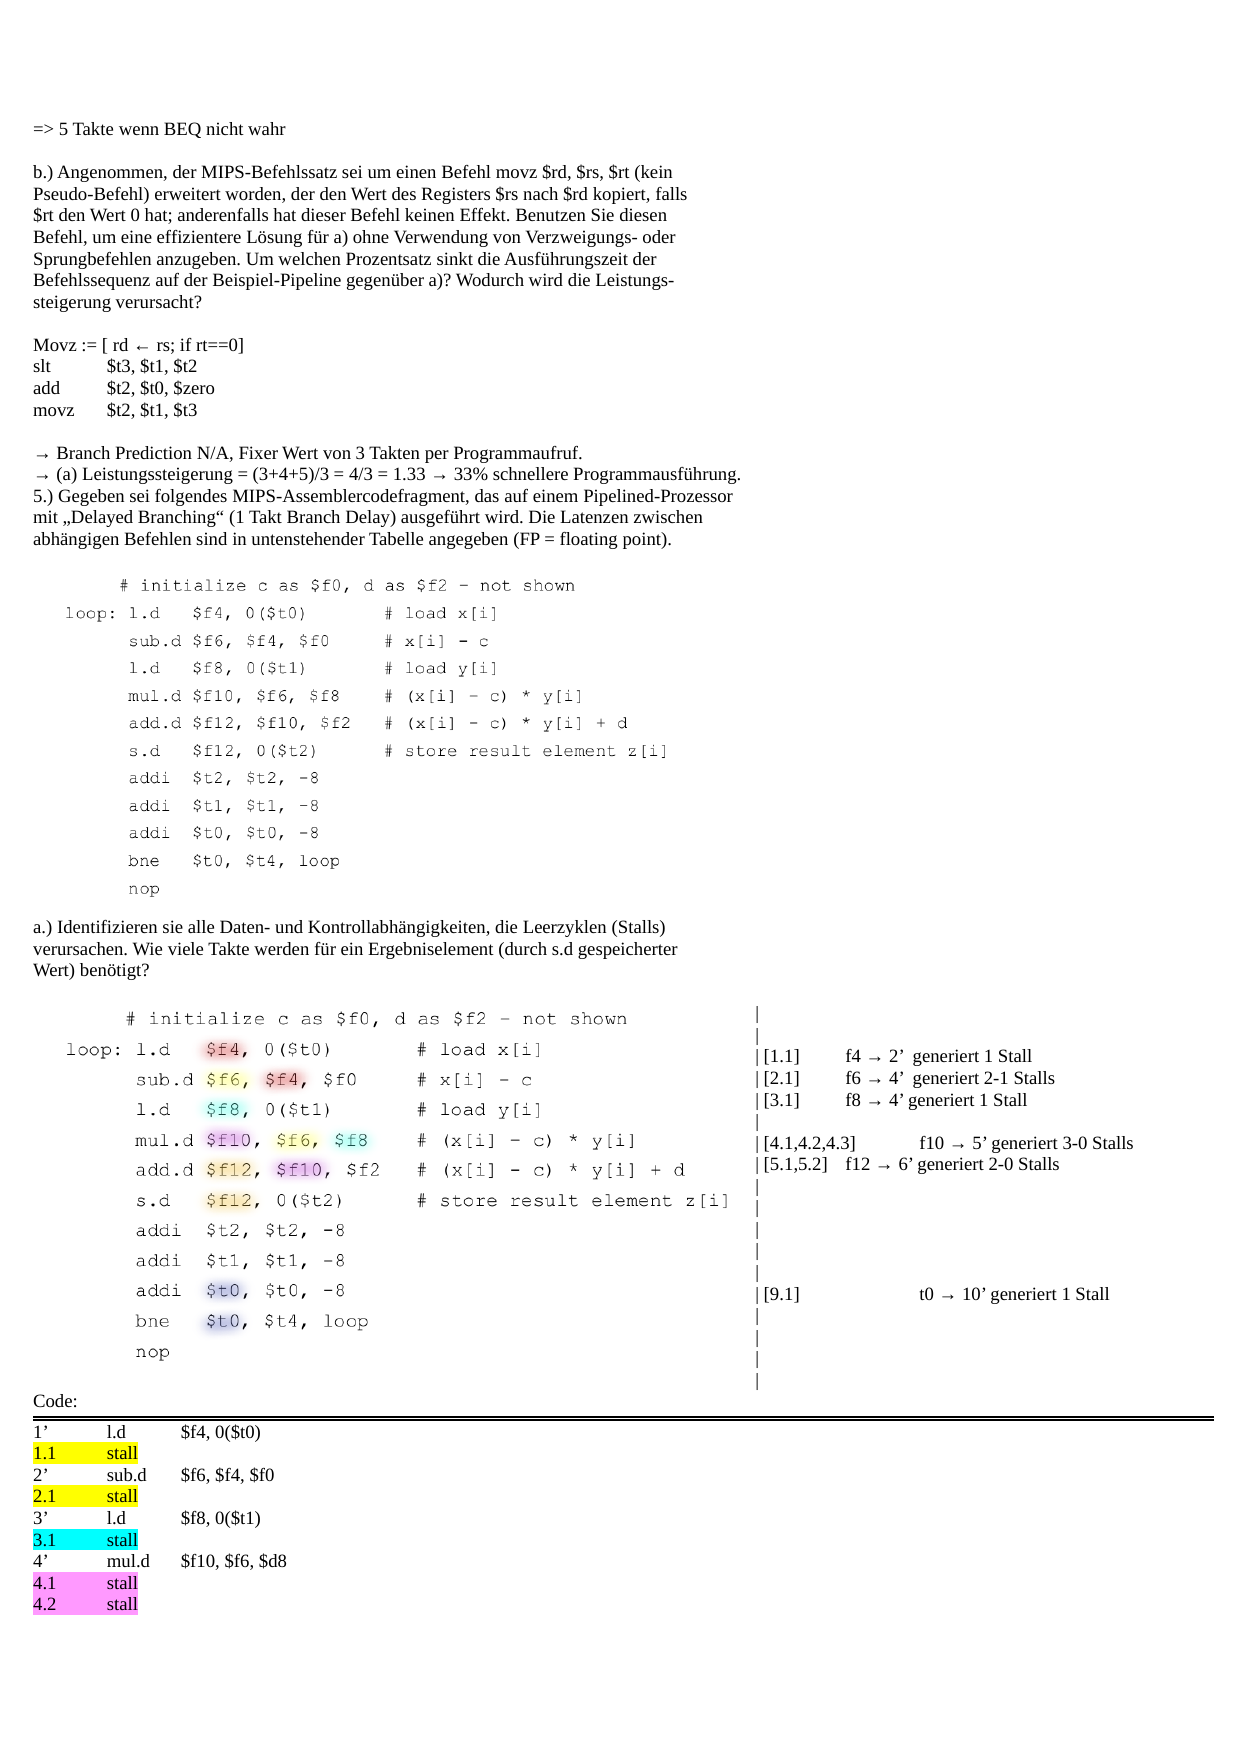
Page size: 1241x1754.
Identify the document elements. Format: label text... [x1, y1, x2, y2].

text 5.) Gegeben sei folgendes MIPS-Assemblercodefragment, das auf einem Pipelined-Prozessor [33, 485, 1214, 506]
text b.) Angenommen, der MIPS-Befehlssatz sei um einen Befehl movz $rd, $rs, $rt (kein [33, 161, 1214, 183]
text [33, 1110, 59, 1132]
text 1’ l.d $f4, 0($t0) [33, 1421, 1214, 1442]
text 4.2 stall [33, 1593, 1214, 1615]
text | [755, 1261, 1214, 1282]
text Code: [33, 1390, 1214, 1416]
text 2.1 stall [33, 1485, 1214, 1507]
text [33, 1347, 59, 1369]
text Wert) benötigt? [33, 959, 1214, 981]
text verursachen. Wie viele Takte werden für ein Ergebniselement (durch s.d gespeicherter [33, 937, 1214, 959]
text [33, 1261, 59, 1282]
text 3.1 stall [33, 1528, 1214, 1550]
picture [59, 1003, 755, 1372]
text [33, 1024, 59, 1045]
text 1.1 stall [33, 1442, 1214, 1464]
text | [755, 1175, 1214, 1196]
text 3’ l.d $f8, 0($t1) [33, 1507, 1214, 1528]
text [33, 1239, 59, 1261]
text [33, 1326, 59, 1347]
text | [3.1] f8 → 4’ generiert 1 Stall [755, 1088, 1214, 1110]
text Befehlssequenz auf der Beispiel-Pipeline gegenüber a)? Wodurch wird die Leistungs- [33, 269, 1214, 291]
text Sprungbefehlen anzugeben. Um welchen Prozentsatz sinkt die Ausführungszeit der [33, 247, 1214, 269]
text Movz := [ rd ← rs; if rt==0] [33, 334, 1214, 355]
text movz $t2, $t1, $t3 [33, 398, 1214, 420]
text Befehl, um eine effizientere Lösung für a) ohne Verwendung von Verzweigungs- oder [33, 226, 1214, 247]
text | [9.1] t0 → 10’ generiert 1 Stall [755, 1282, 1214, 1304]
text | [755, 1326, 1214, 1347]
text | [755, 1218, 1214, 1239]
text [33, 1175, 59, 1196]
text Pseudo-Befehl) erweitert worden, der den Wert des Registers $rs nach $rd kopiert, falls [33, 183, 1214, 204]
text a.) Identifizieren sie alle Daten- und Kontrollabhängigkeiten, die Leerzyklen (Stalls) [33, 916, 1214, 937]
text | [1.1] f4 → 2’ generiert 1 Stall [755, 1045, 1214, 1067]
text → Branch Prediction N/A, Fixer Wert von 3 Takten per Programmaufruf. [33, 442, 1214, 463]
text | [33, 1369, 1214, 1390]
text 4.1 stall [33, 1572, 1214, 1593]
text | [755, 1024, 1214, 1045]
text | [755, 1196, 1214, 1218]
text steigerung verursacht? [33, 291, 1214, 312]
text abhängigen Befehlen sind in untenstehender Tabelle angegeben (FP = floating point). [33, 528, 1214, 549]
text | [2.1] f6 → 4’ generiert 2-1 Stalls [755, 1067, 1214, 1088]
text → (a) Leistungssteigerung = (3+4+5)/3 = 4/3 = 1.33 → 33% schnellere Programmausführung. [33, 463, 1214, 485]
text [33, 1196, 59, 1218]
text slt $t3, $t1, $t2 [33, 355, 1214, 377]
text | [4.1,4.2,4.3] f10 → 5’ generiert 3-0 Stalls [755, 1132, 1214, 1153]
text | [755, 1347, 1214, 1369]
text [33, 1218, 59, 1239]
text | [33, 1002, 1214, 1024]
text add $t2, $t0, $zero [33, 377, 1214, 398]
picture [59, 571, 692, 907]
text mit „Delayed Branching“ (1 Takt Branch Delay) ausgeführt wird. Die Latenzen zwischen [33, 506, 1214, 528]
text | [755, 1304, 1214, 1326]
text => 5 Takte wenn BEQ nicht wahr [33, 118, 1214, 140]
text $rt den Wert 0 hat; anderenfalls hat dieser Befehl keinen Effekt. Benutzen Sie diesen [33, 204, 1214, 226]
text | [5.1,5.2] f12 → 6’ generiert 2-0 Stalls [755, 1153, 1214, 1175]
text 2’ sub.d $f6, $f4, $f0 [33, 1464, 1214, 1485]
text 4’ mul.d $f10, $f6, $d8 [33, 1550, 1214, 1572]
text | [755, 1239, 1214, 1261]
text | [755, 1110, 1214, 1132]
text [33, 1304, 59, 1326]
